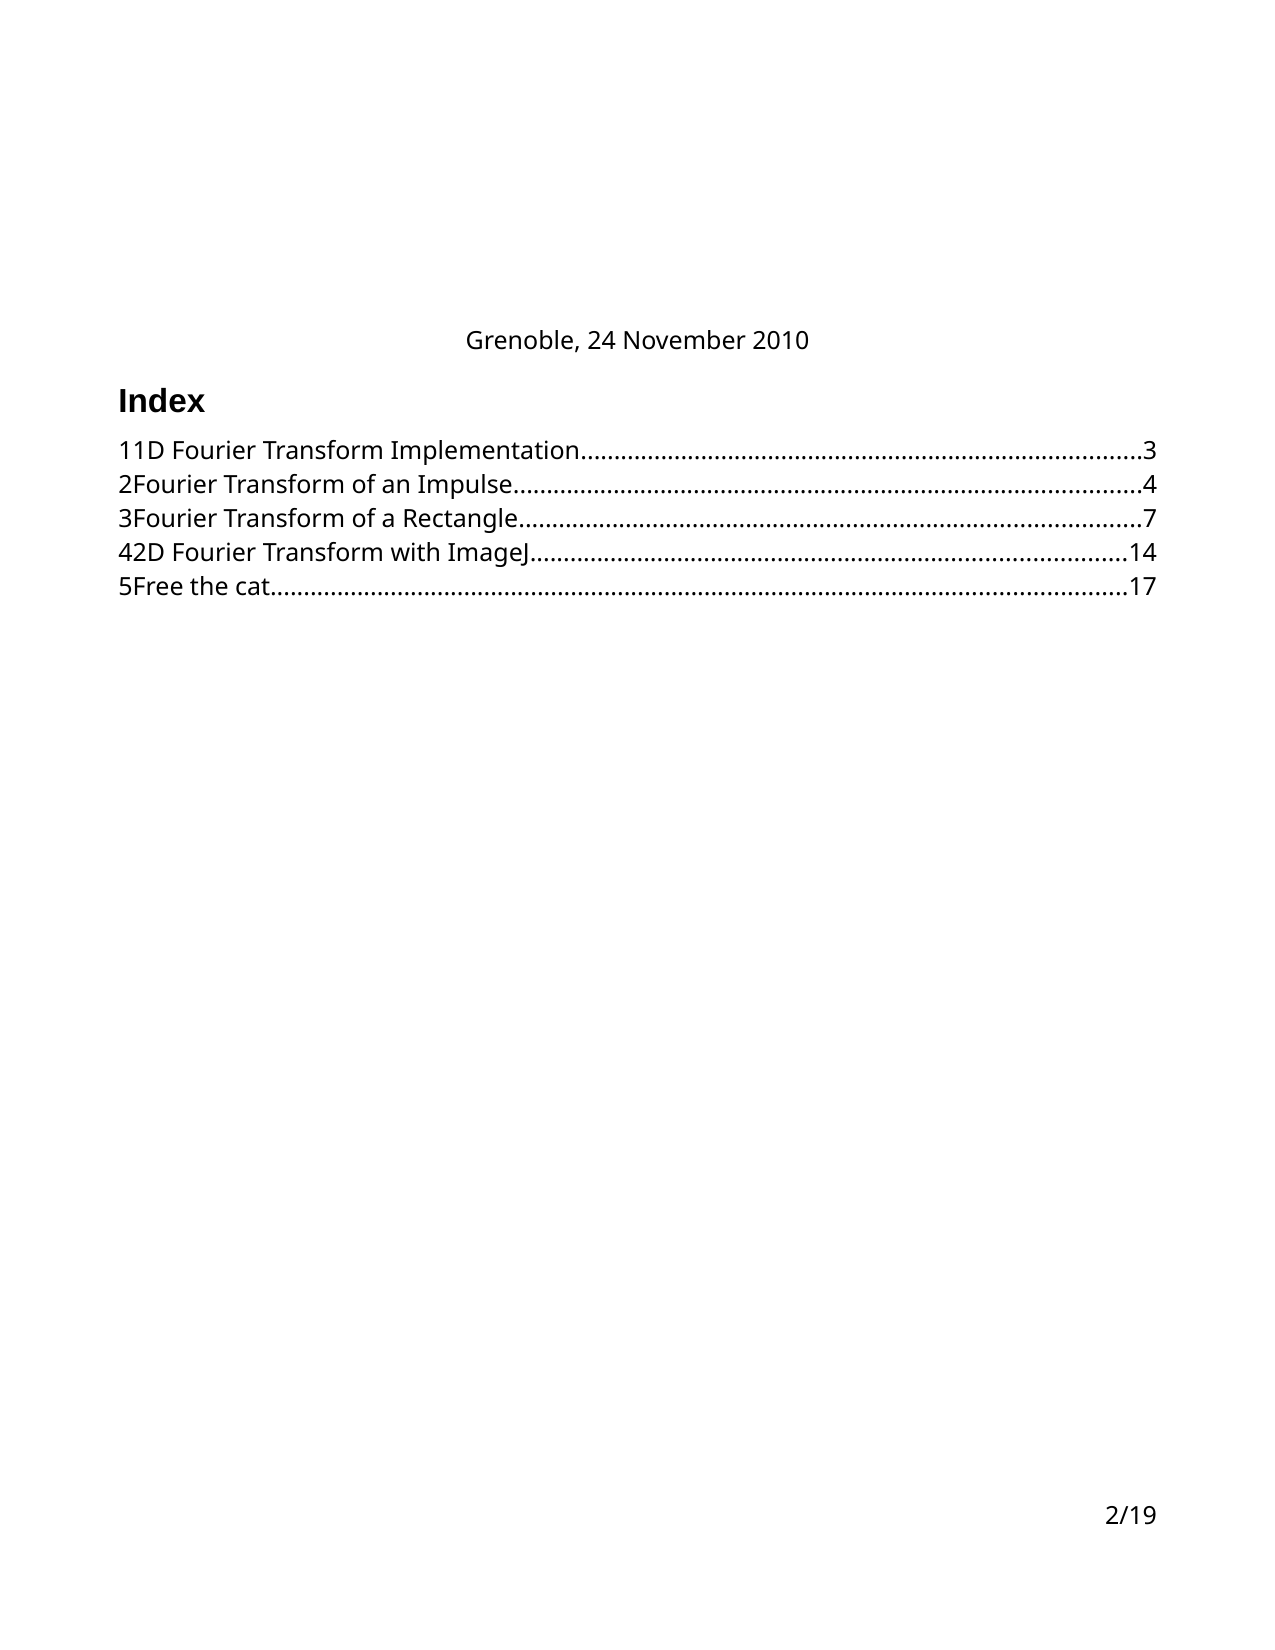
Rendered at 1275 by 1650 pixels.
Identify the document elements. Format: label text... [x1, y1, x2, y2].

text 42D Fourier Transform with ImageJ 14 [118, 535, 1157, 569]
text 11D Fourier Transform Implementation 3 [118, 432, 1157, 467]
subtitle Index [118, 382, 1157, 420]
text 3Fourier Transform of a Rectangle 7 [118, 501, 1157, 535]
text 2Fourier Transform of an Impulse 4 [118, 467, 1157, 501]
text Grenoble, 24 November 2010 [118, 322, 1157, 357]
text 5Free the cat 17 [118, 569, 1157, 603]
